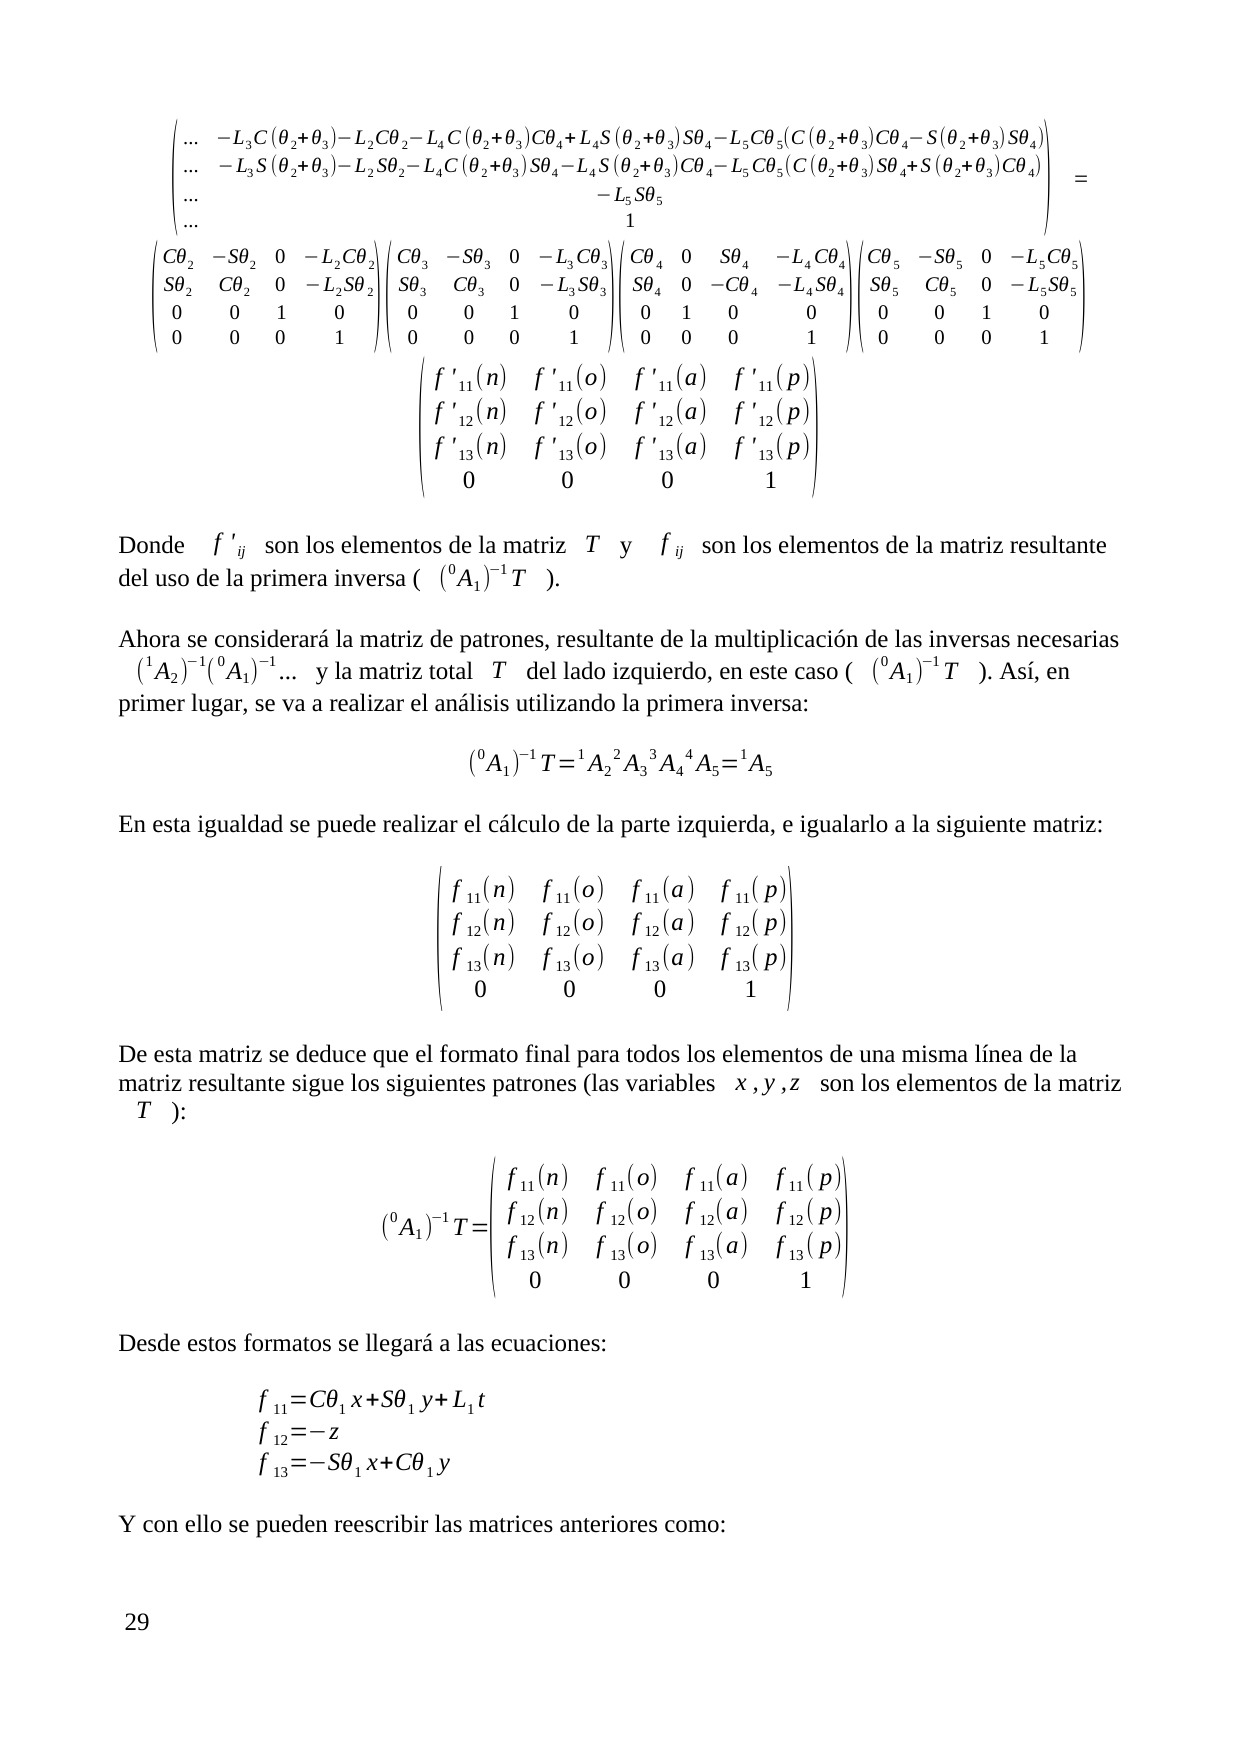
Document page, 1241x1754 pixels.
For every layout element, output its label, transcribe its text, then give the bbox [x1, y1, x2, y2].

text Ahora se considerará la matriz de patrones, resultante de la multiplicación de las inversas necesarias y la matriz totaldel lado izquierdo, en este caso (). Así, en primer lugar, se va a realizar el análisis utilizando la primera inversa: [118, 624, 1122, 716]
text De esta matriz se deduce que el formato final para todos los elementos de una misma línea de la matriz resultante sigue los siguientes patrones (las variablesson los elementos de la matriz): [118, 1039, 1122, 1125]
text ... = [118, 118, 1122, 238]
text En esta igualdad se puede realizar el cálculo de la parte izquierda, e igualarlo a la siguiente matriz: [118, 809, 1122, 838]
text Y con ello se pueden reescribir las matrices anteriores como: [118, 1509, 1122, 1538]
text Desde estos formatos se llegará a las ecuaciones: [118, 1328, 1122, 1357]
text Donde son los elementos de la matrizy son los elementos de la matriz resultante del uso de la primera inversa (). [118, 529, 1122, 595]
